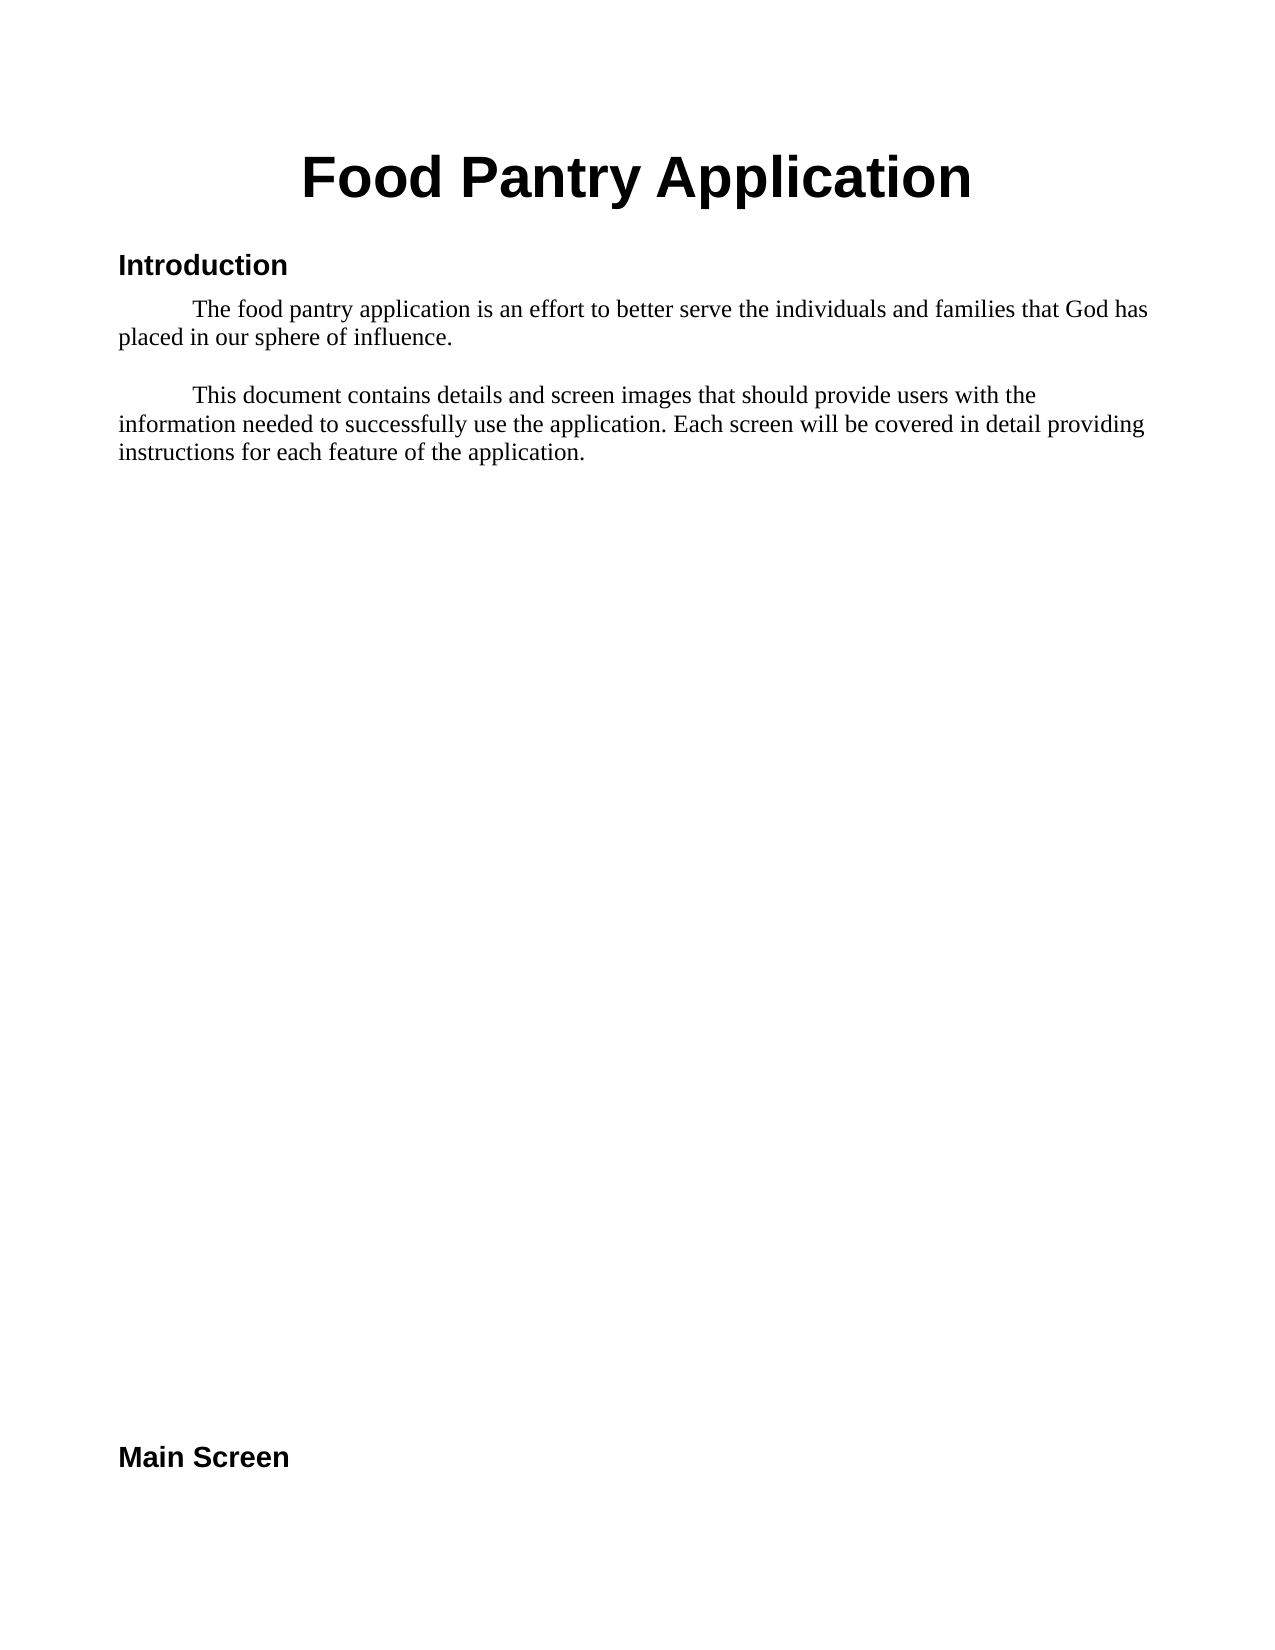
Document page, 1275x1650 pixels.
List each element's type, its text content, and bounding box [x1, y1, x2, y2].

text The food pantry application is an effort to better serve the individuals and families that God has placed in our sphere of influence. [118, 294, 1157, 351]
title Food Pantry Application [118, 143, 1157, 210]
subtitle Main Screen [118, 1440, 1157, 1473]
text This document contains details and screen images that should provide users with the information needed to successfully use the application. Each screen will be covered in detail providing instructions for each feature of the application. [118, 380, 1157, 466]
subtitle Introduction [118, 248, 1157, 281]
